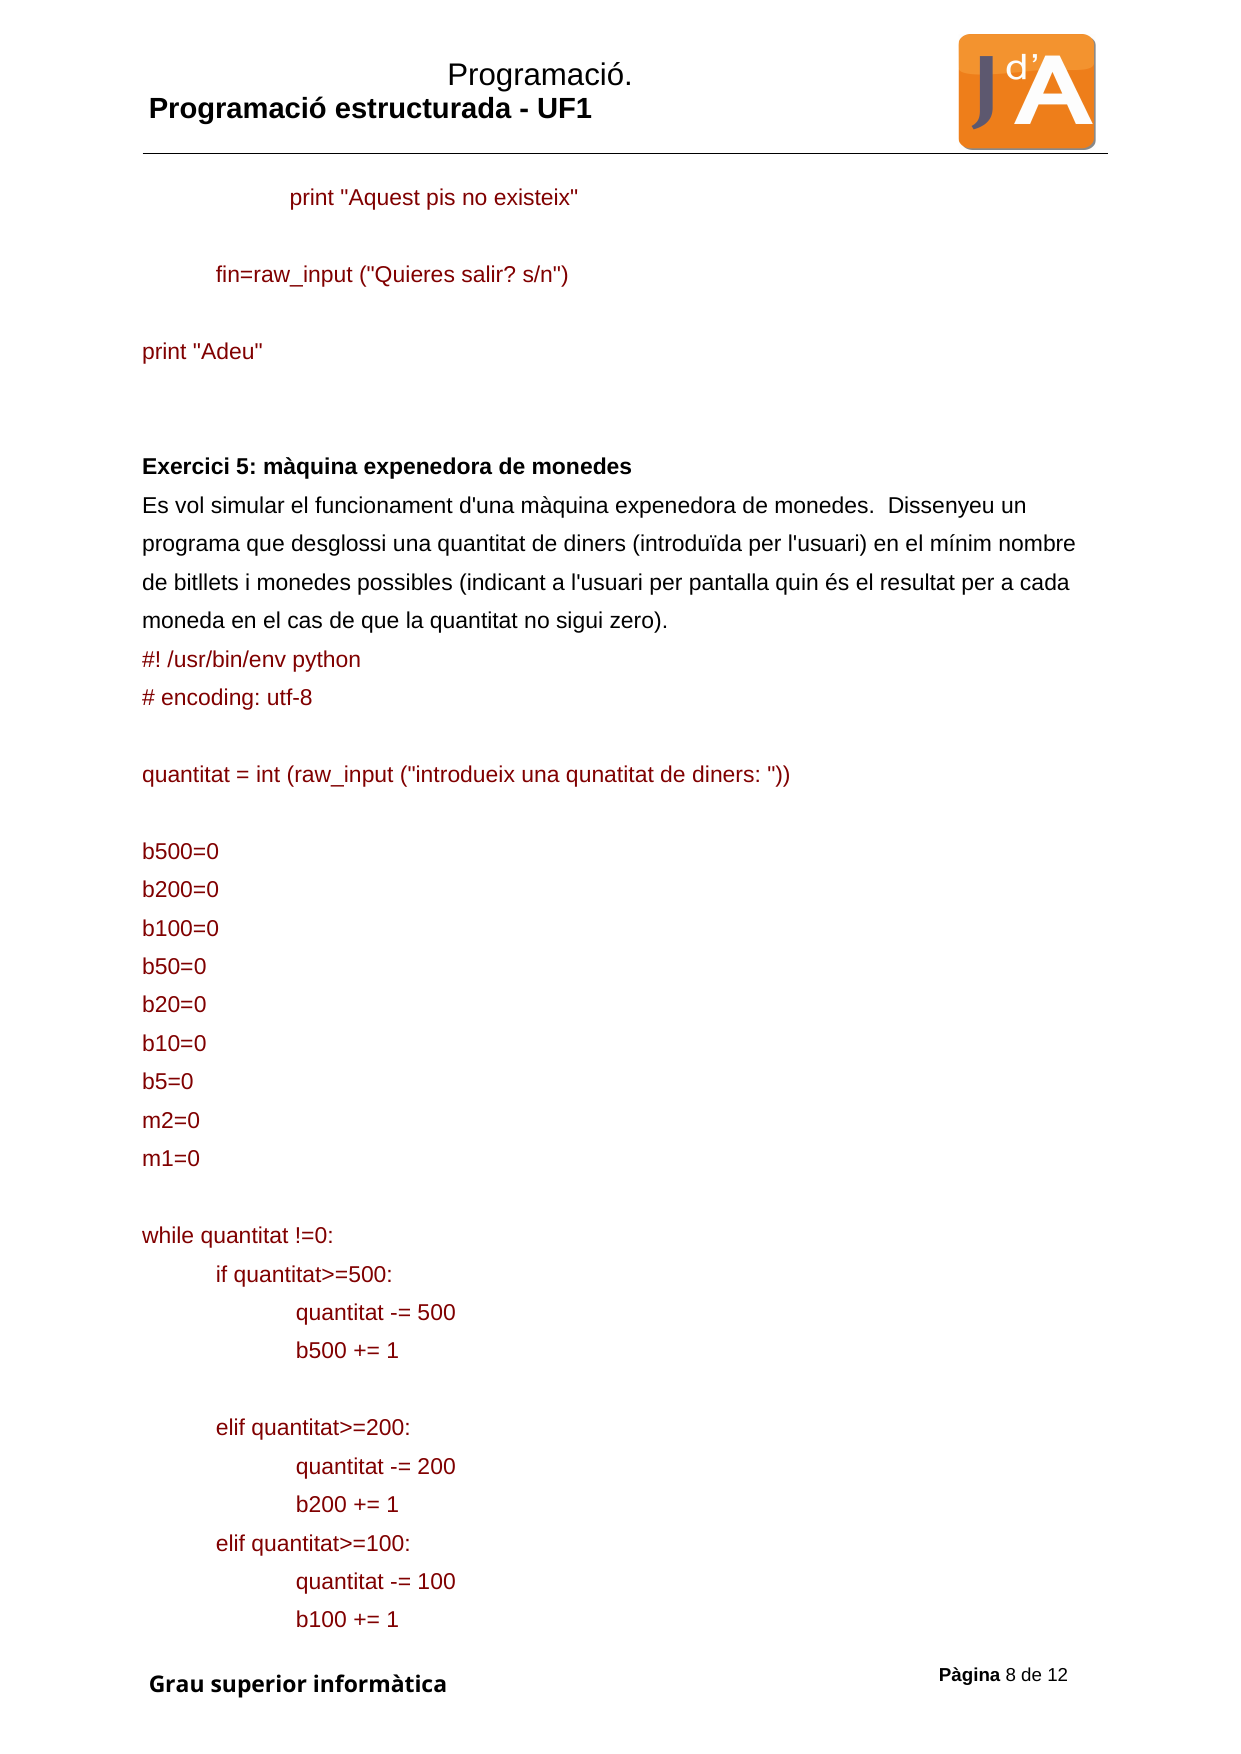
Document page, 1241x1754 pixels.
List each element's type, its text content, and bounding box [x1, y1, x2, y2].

text elif quantitat>=200: [142, 1415, 1107, 1441]
text elif quantitat>=100: [142, 1530, 1107, 1556]
text print "Aquest pis no existeix" [142, 185, 1107, 211]
text m2=0 [142, 1107, 1107, 1133]
text Es vol simular el funcionament d'una màquina expenedora de monedes. Dissenyeu un programa que desglossi una quantitat de diners (introduïda per l'usuari) en el mínim nombre de bitllets i monedes possibles (indicant a l'usuari per pantalla quin és el resultat per a cada moneda en el cas de que la quantitat no sigui zero). [142, 492, 1107, 633]
text b100 += 1 [142, 1607, 1107, 1633]
text b100=0 [142, 915, 1107, 941]
text if quantitat>=500: [142, 1261, 1107, 1287]
text Exercici 5: màquina expenedora de monedes [142, 454, 1107, 480]
text quantitat -= 100 [142, 1569, 1107, 1594]
text b500=0 [142, 838, 1107, 864]
text b500 += 1 [142, 1338, 1107, 1364]
text while quantitat !=0: [142, 1223, 1107, 1248]
text #! /usr/bin/env python [142, 646, 1107, 672]
text # encoding: utf-8 [142, 685, 1107, 710]
text quantitat = int (raw_input ("introdueix una qunatitat de diners: ")) [142, 762, 1107, 787]
text quantitat -= 200 [142, 1453, 1107, 1479]
text fin=raw_input ("Quieres salir? s/n") [142, 262, 1107, 287]
text b5=0 [142, 1069, 1107, 1095]
picture [958, 34, 1096, 150]
text quantitat -= 500 [142, 1300, 1107, 1325]
text m1=0 [142, 1146, 1107, 1172]
text b50=0 [142, 954, 1107, 979]
text print "Adeu" [142, 339, 1107, 364]
text b200=0 [142, 877, 1107, 902]
text b10=0 [142, 1031, 1107, 1056]
text b20=0 [142, 992, 1107, 1018]
text b200 += 1 [142, 1492, 1107, 1517]
